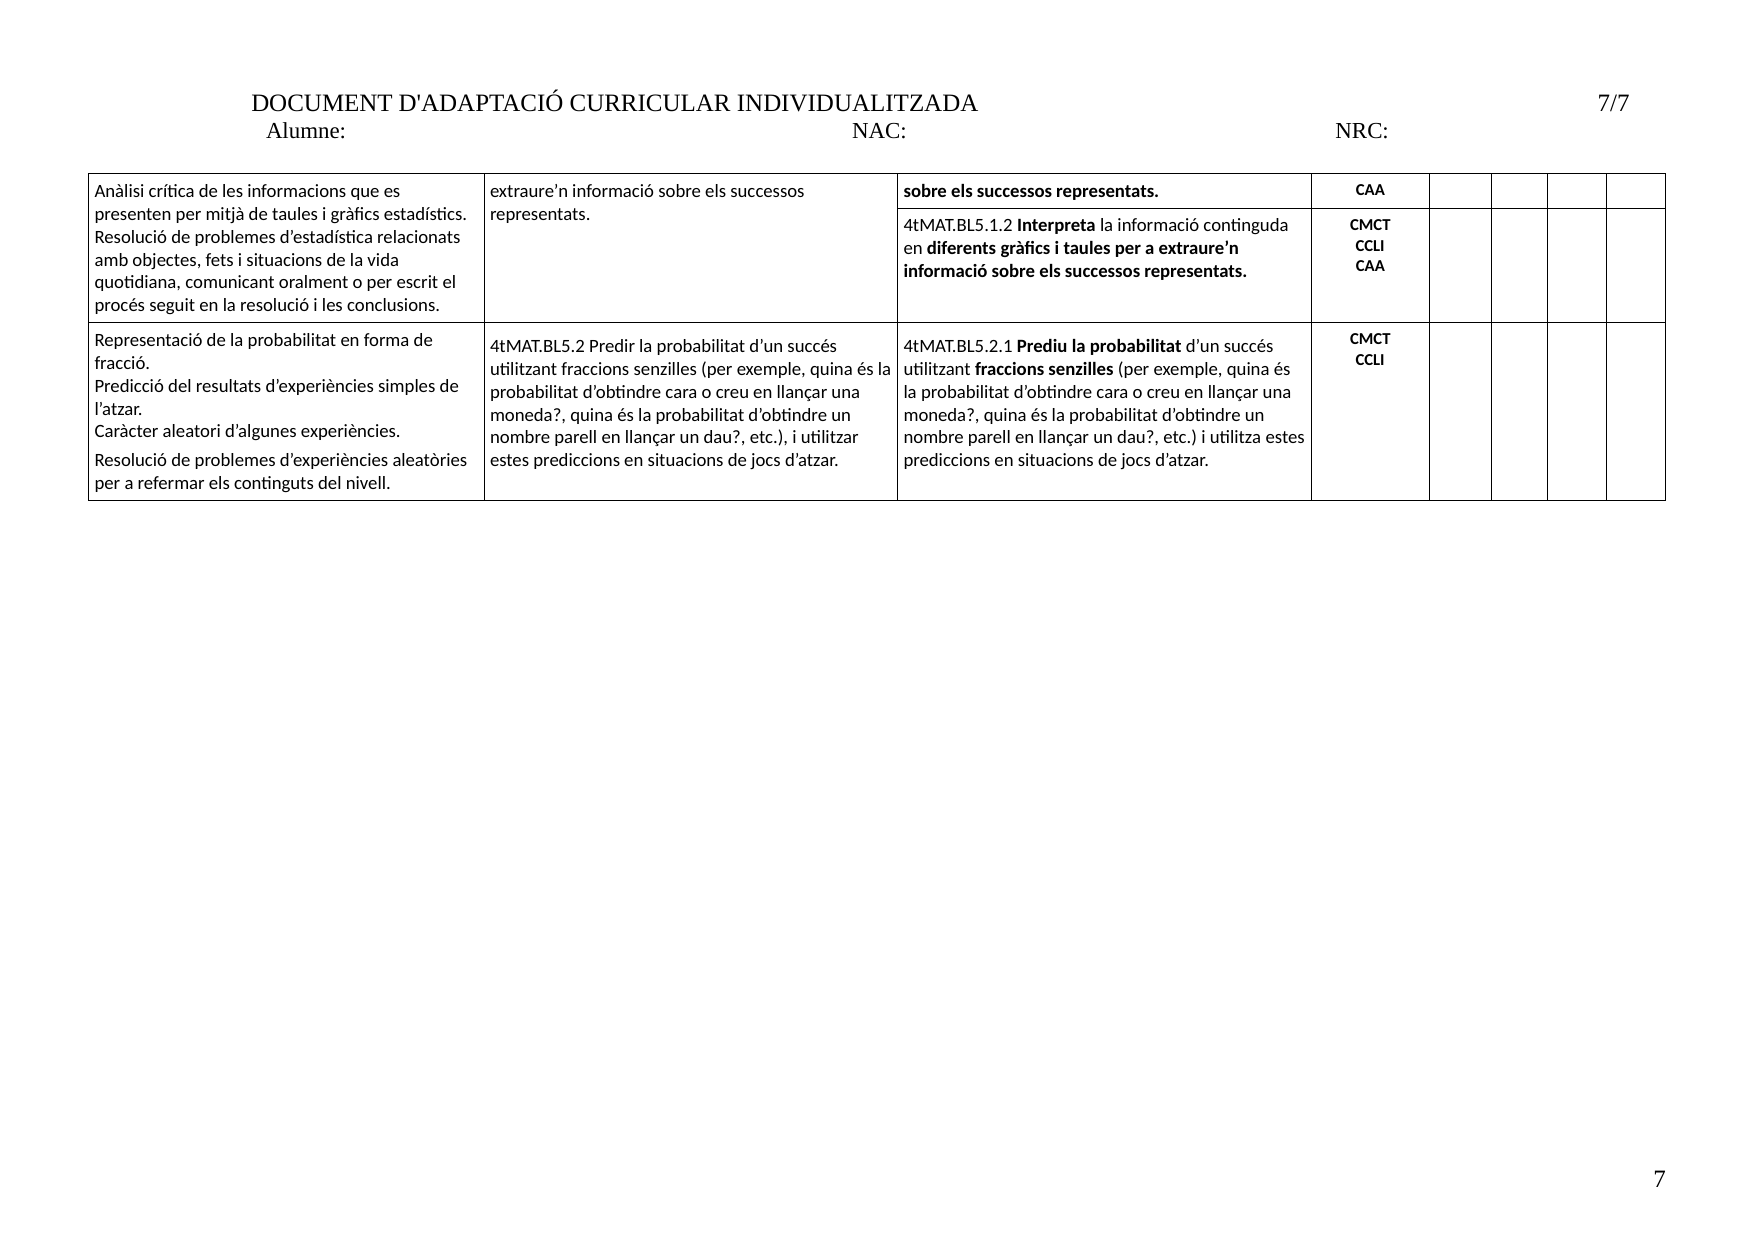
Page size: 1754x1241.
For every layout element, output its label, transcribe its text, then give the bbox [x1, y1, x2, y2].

table_cell CMCT CCLI [1312, 323, 1429, 500]
table_cell [1430, 174, 1491, 208]
table_cell [1607, 174, 1665, 208]
table_cell [1492, 323, 1547, 500]
table_cell [1492, 209, 1547, 322]
table_cell Representació de la probabilitat en forma de fracció. Predicció del resultats d’experiències simples de l’atzar. Caràcter aleatori d’algunes experiències. Resolució de problemes d’experiències aleatòries per a refermar els continguts del nivell. [89, 323, 484, 500]
table_cell [1430, 209, 1491, 322]
table_cell [1548, 174, 1606, 208]
table_cell 4tMAT.BL5.2.1 Prediu la probabilitat d’un succés utilitzant fraccions senzilles (per exemple, quina és la probabilitat d’obtindre cara o creu en llançar una moneda?, quina és la probabilitat d’obtindre un nombre parell en llançar un dau?, etc.) i utilitza estes prediccions en situacions de jocs d’atzar. [898, 323, 1311, 500]
table_cell [1548, 323, 1606, 500]
table_cell sobre els successos representats. [898, 174, 1311, 208]
table_cell extraure’n informació sobre els successos representats. [485, 174, 897, 322]
table_cell Anàlisi crítica de les informacions que es presenten per mitjà de taules i gràfics estadístics. Resolució de problemes d’estadística relacionats amb objectes, fets i situacions de la vida quotidiana, comunicant oralment o per escrit el procés seguit en la resolució i les conclusions. [89, 174, 484, 322]
table_cell 4tMAT.BL5.1.2 Interpreta la informació continguda en diferents gràfics i taules per a extraure’n informació sobre els successos representats. [898, 209, 1311, 322]
table_cell [1607, 323, 1665, 500]
table_cell [1430, 323, 1491, 500]
table_cell [1607, 209, 1665, 322]
table_cell CAA [1312, 174, 1429, 208]
table_cell [1492, 174, 1547, 208]
table_cell [1548, 209, 1606, 322]
table_cell 4tMAT.BL5.2 Predir la probabilitat d’un succés utilitzant fraccions senzilles (per exemple, quina és la probabilitat d’obtindre cara o creu en llançar una moneda?, quina és la probabilitat d’obtindre un nombre parell en llançar un dau?, etc.), i utilitzar estes prediccions en situacions de jocs d’atzar. [485, 323, 897, 500]
table_cell CMCT CCLI CAA [1312, 209, 1429, 322]
